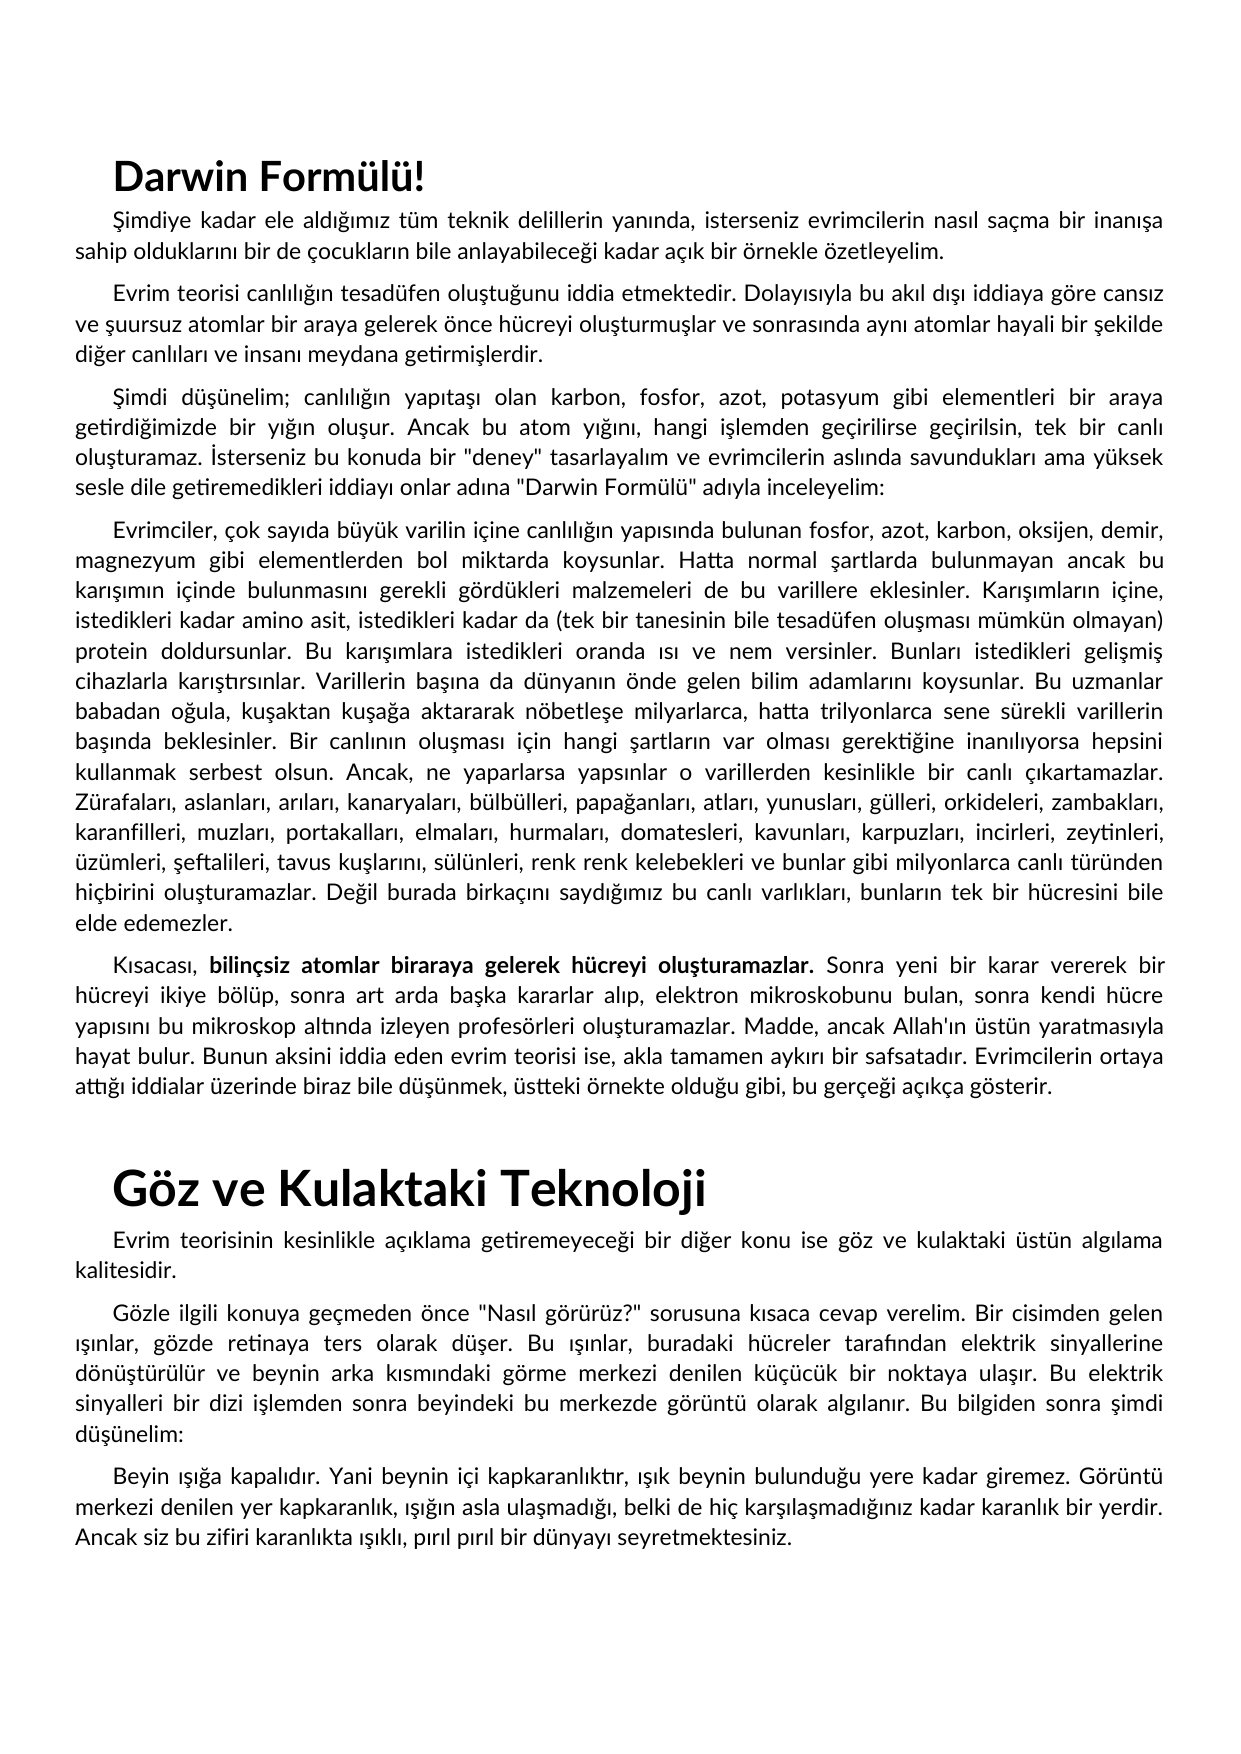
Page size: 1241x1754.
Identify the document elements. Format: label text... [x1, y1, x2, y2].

text Şimdi düşünelim; canlılığın yapıtaşı olan karbon, fosfor, azot, potasyum gibi elementleri bir araya getirdiğimizde bir yığın oluşur. Ancak bu atom yığını, hangi işlemden geçirilirse geçirilsin, tek bir canlı oluşturamaz. İsterseniz bu konuda bir "deney" tasarlayalım ve evrimcilerin aslında savundukları ama yüksek sesle dile getiremedikleri iddiayı onlar adına "Darwin Formülü" adıyla inceleyelim: [75, 382, 1165, 500]
text Evrim teorisi canlılığın tesadüfen oluştuğunu iddia etmektedir. Dolayısıyla bu akıl dışı iddiaya göre cansız ve şuursuz atomlar bir araya gelerek önce hücreyi oluşturmuşlar ve sonrasında aynı atomlar hayali bir şekilde diğer canlıları ve insanı meydana getirmişlerdir. [75, 279, 1165, 367]
text Evrim teorisinin kesinlikle açıklama getiremeyeceği bir diğer konu ise göz ve kulaktaki üstün algılama kalitesidir. [75, 1226, 1165, 1283]
text Kısacası, bilinçsiz atomlar biraraya gelerek hücreyi oluşturamazlar. Sonra yeni bir karar vererek bir hücreyi ikiye bölüp, sonra art arda başka kararlar alıp, elektron mikroskobunu bulan, sonra kendi hücre yapısını bu mikroskop altında izleyen profesörleri oluşturamazlar. Madde, ancak Allah'ın üstün yaratmasıyla hayat bulur. Bunun aksini iddia eden evrim teorisi ise, akla tamamen aykırı bir safsatadır. Evrimcilerin ortaya attığı iddialar üzerinde biraz bile düşünmek, üstteki örnekte olduğu gibi, bu gerçeği açıkça gösterir. [75, 951, 1165, 1099]
text Şimdiye kadar ele aldığımız tüm teknik delillerin yanında, isterseniz evrimcilerin nasıl saçma bir inanışa sahip olduklarını bir de çocukların bile anlayabileceği kadar açık bir örnekle özetleyelim. [75, 206, 1165, 264]
text Beyin ışığa kapalıdır. Yani beynin içi kapkaranlıktır, ışık beynin bulunduğu yere kadar giremez. Görüntü merkezi denilen yer kapkaranlık, ışığın asla ulaşmadığı, belki de hiç karşılaşmadığınız kadar karanlık bir yerdir. Ancak siz bu zifiri karanlıkta ışıklı, pırıl pırıl bir dünyayı seyretmektesiniz. [75, 1462, 1165, 1550]
text Evrimciler, çok sayıda büyük varilin içine canlılığın yapısında bulunan fosfor, azot, karbon, oksijen, demir, magnezyum gibi elementlerden bol miktarda koysunlar. Hatta normal şartlarda bulunmayan ancak bu karışımın içinde bulunmasını gerekli gördükleri malzemeleri de bu varillere eklesinler. Karışımların içine, istedikleri kadar amino asit, istedikleri kadar da (tek bir tanesinin bile tesadüfen oluşması mümkün olmayan) protein doldursunlar. Bu karışımlara istedikleri oranda ısı ve nem versinler. Bunları istedikleri gelişmiş cihazlarla karıştırsınlar. Varillerin başına da dünyanın önde gelen bilim adamlarını koysunlar. Bu uzmanlar babadan oğula, kuşaktan kuşağa aktararak nöbetleşe milyarlarca, hatta trilyonlarca sene sürekli varillerin başında beklesinler. Bir canlının oluşması için hangi şartların var olması gerektiğine inanılıyorsa hepsini kullanmak serbest olsun. Ancak, ne yaparlarsa yapsınlar o varillerden kesinlikle bir canlı çıkartamazlar. Zürafaları, aslanları, arıları, kanaryaları, bülbülleri, papağanları, atları, yunusları, gülleri, orkideleri, zambakları, karanfilleri, muzları, portakalları, elmaları, hurmaları, domatesleri, kavunları, karpuzları, incirleri, zeytinleri, üzümleri, şeftalileri, tavus kuşlarını, sülünleri, renk renk kelebekleri ve bunlar gibi milyonlarca canlı türünden hiçbirini oluşturamazlar. Değil burada birkaçını saydığımız bu canlı varlıkları, bunların tek bir hücresini bile elde edemezler. [75, 516, 1165, 936]
subtitle Göz ve Kulaktaki Teknoloji [112, 1157, 1165, 1217]
subtitle Darwin Formülü! [112, 150, 1165, 200]
text Gözle ilgili konuya geçmeden önce "Nasıl görürüz?" sorusuna kısaca cevap verelim. Bir cisimden gelen ışınlar, gözde retinaya ters olarak düşer. Bu ışınlar, buradaki hücreler tarafından elektrik sinyallerine dönüştürülür ve beynin arka kısmındaki görme merkezi denilen küçücük bir noktaya ulaşır. Bu elektrik sinyalleri bir dizi işlemden sonra beyindeki bu merkezde görüntü olarak algılanır. Bu bilgiden sonra şimdi düşünelim: [75, 1298, 1165, 1447]
